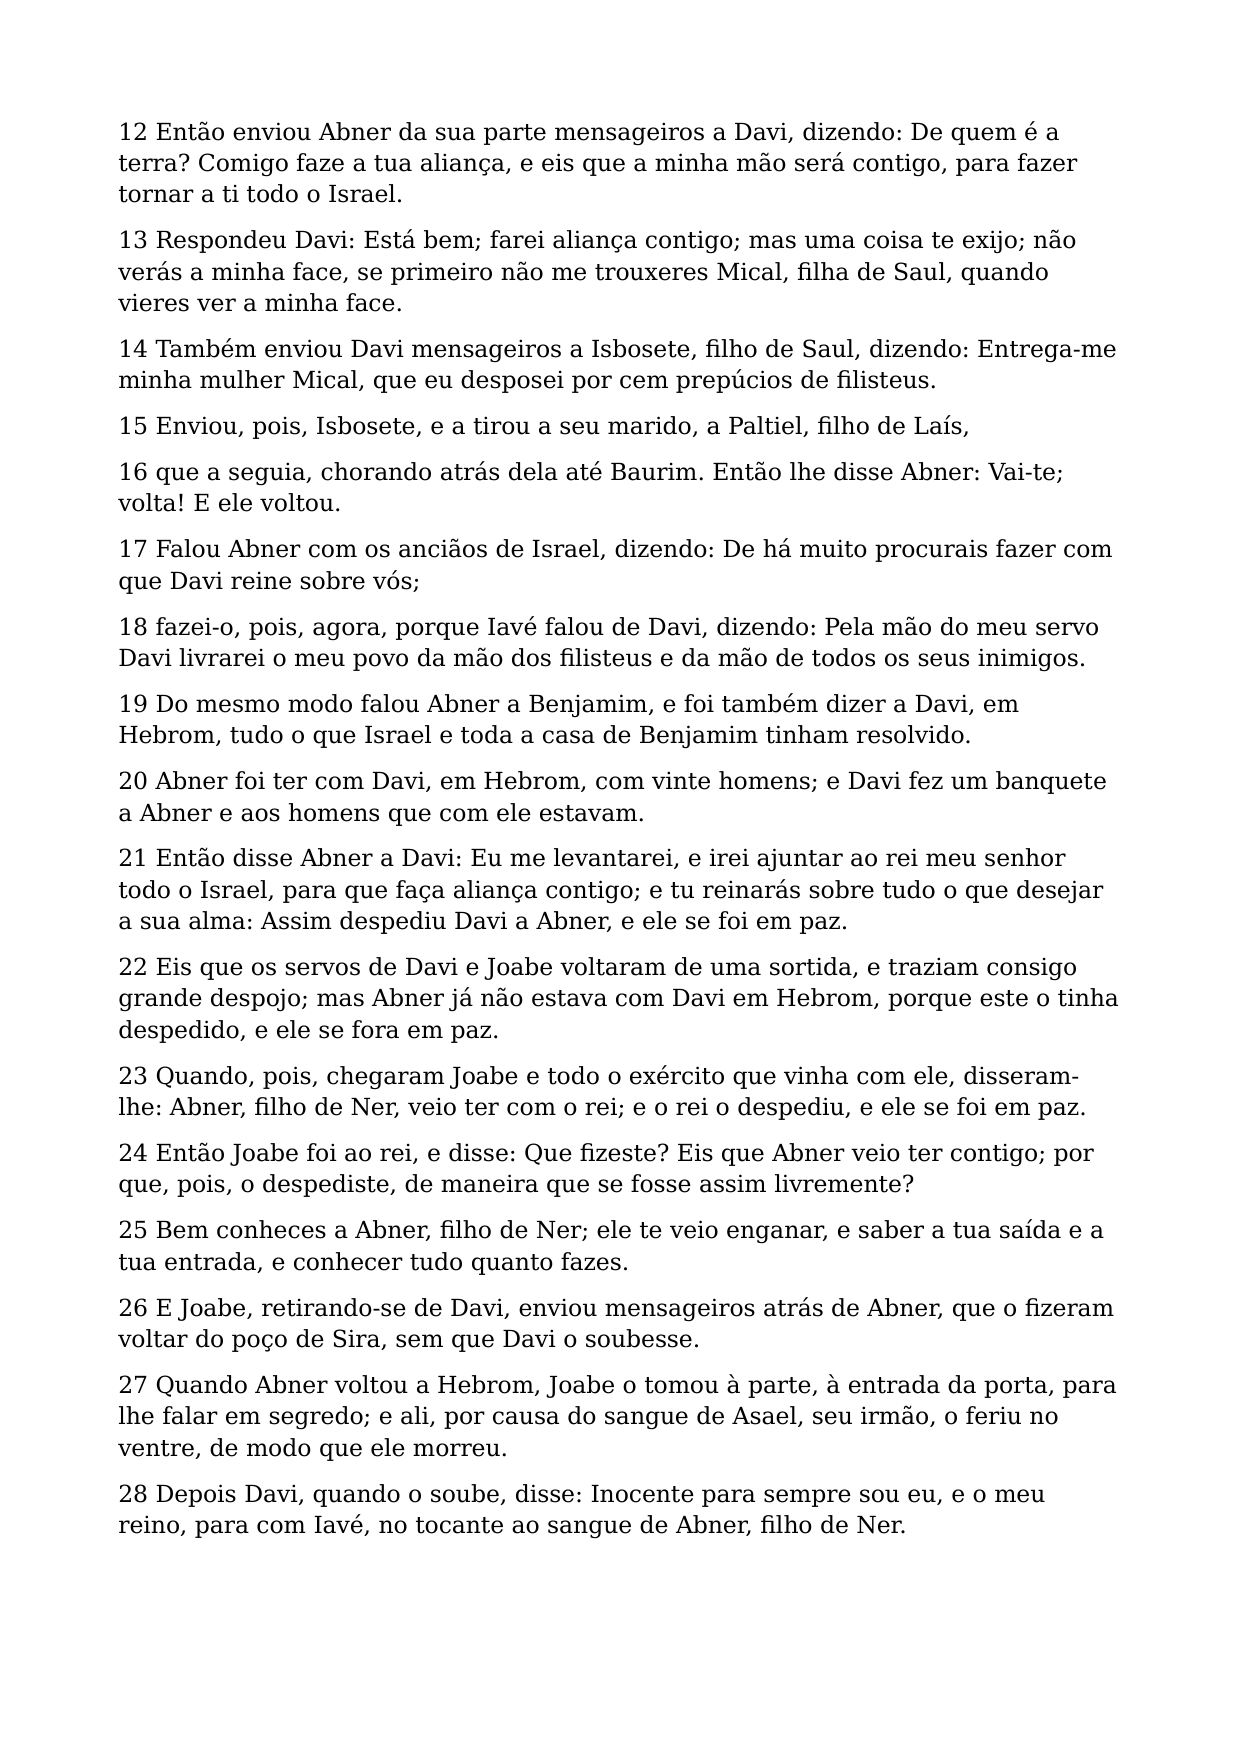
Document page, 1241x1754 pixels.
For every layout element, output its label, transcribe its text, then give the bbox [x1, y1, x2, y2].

text 23 Quando, pois, chegaram Joabe e todo o exército que vinha com ele, disseram-lhe: Abner, filho de Ner, veio ter com o rei; e o rei o despediu, e ele se foi em paz. [118, 1062, 1122, 1121]
text 24 Então Joabe foi ao rei, e disse: Que fizeste? Eis que Abner veio ter contigo; por que, pois, o despediste, de maneira que se fosse assim livremente? [118, 1140, 1122, 1198]
text 25 Bem conheces a Abner, filho de Ner; ele te veio enganar, e saber a tua saída e a tua entrada, e conhecer tudo quanto fazes. [118, 1217, 1122, 1276]
text 16 que a seguia, chorando atrás dela até Baurim. Então lhe disse Abner: Vai-te; volta! E ele voltou. [118, 459, 1122, 517]
text 27 Quando Abner voltou a Hebrom, Joabe o tomou à parte, à entrada da porta, para lhe falar em segredo; e ali, por causa do sangue de Asael, seu irmão, o feriu no ventre, de modo que ele morreu. [118, 1372, 1122, 1462]
text 28 Depois Davi, quando o soube, disse: Inocente para sempre sou eu, e o meu reino, para com Iavé, no tocante ao sangue de Abner, filho de Ner. [118, 1480, 1122, 1539]
text 14 Também enviou Davi mensageiros a Isbosete, filho de Saul, dizendo: Entrega-me minha mulher Mical, que eu desposei por cem prepúcios de filisteus. [118, 335, 1122, 394]
text 22 Eis que os servos de Davi e Joabe voltaram de uma sortida, e traziam consigo grande despojo; mas Abner já não estava com Davi em Hebrom, porque este o tinha despedido, e ele se fora em paz. [118, 954, 1122, 1044]
text 12 Então enviou Abner da sua parte mensageiros a Davi, dizendo: De quem é a terra? Comigo faze a tua aliança, e eis que a minha mão será contigo, para fazer tornar a ti todo o Israel. [118, 118, 1122, 208]
text 20 Abner foi ter com Davi, em Hebrom, com vinte homens; e Davi fez um banquete a Abner e aos homens que com ele estavam. [118, 768, 1122, 826]
text 17 Falou Abner com os anciãos de Israel, dizendo: De há muito procurais fazer com que Davi reine sobre vós; [118, 536, 1122, 594]
text 13 Respondeu Davi: Está bem; farei aliança contigo; mas uma coisa te exijo; não verás a minha face, se primeiro não me trouxeres Mical, filha de Saul, quando vieres ver a minha face. [118, 227, 1122, 317]
text 15 Enviou, pois, Isbosete, e a tirou a seu marido, a Paltiel, filho de Laís, [118, 413, 1122, 440]
text 18 fazei-o, pois, agora, porque Iavé falou de Davi, dizendo: Pela mão do meu servo Davi livrarei o meu povo da mão dos filisteus e da mão de todos os seus inimigos. [118, 613, 1122, 672]
text 19 Do mesmo modo falou Abner a Benjamim, e foi também dizer a Davi, em Hebrom, tudo o que Israel e toda a casa de Benjamim tinham resolvido. [118, 691, 1122, 749]
text 26 E Joabe, retirando-se de Davi, enviou mensageiros atrás de Abner, que o fizeram voltar do poço de Sira, sem que Davi o soubesse. [118, 1294, 1122, 1353]
text 21 Então disse Abner a Davi: Eu me levantarei, e irei ajuntar ao rei meu senhor todo o Israel, para que faça aliança contigo; e tu reinarás sobre tudo o que desejar a sua alma: Assim despediu Davi a Abner, e ele se foi em paz. [118, 845, 1122, 935]
